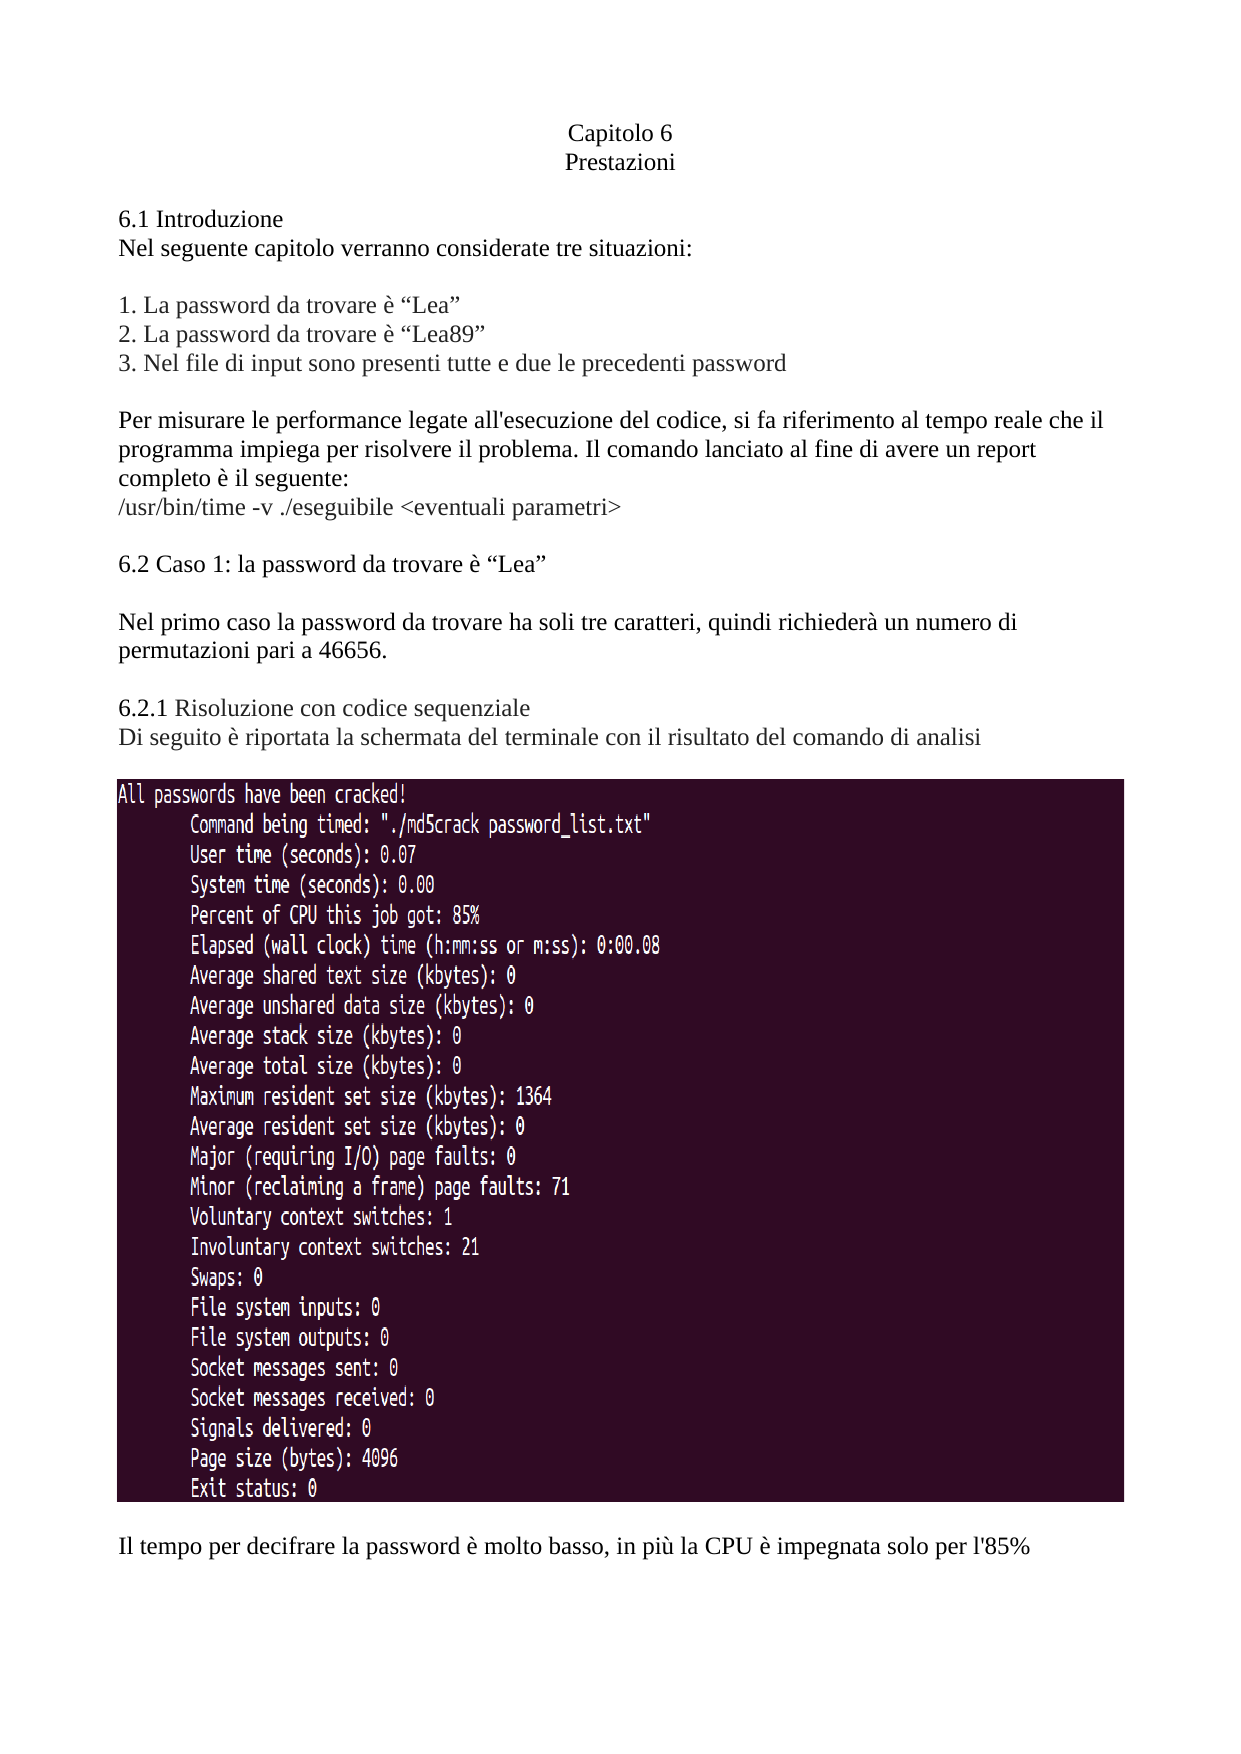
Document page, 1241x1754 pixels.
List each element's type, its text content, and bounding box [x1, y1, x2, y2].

text Capitolo 6 [118, 118, 1122, 147]
picture [116, 779, 1125, 1502]
text 6.2.1 Risoluzione con codice sequenziale [118, 693, 1122, 722]
text Di seguito è riportata la schermata del terminale con il risultato del comando di analisi [118, 722, 1122, 751]
text 3. Nel file di input sono presenti tutte e due le precedenti password [118, 348, 1122, 377]
text Nel seguente capitolo verranno considerate tre situazioni: [118, 233, 1122, 262]
text 6.2 Caso 1: la password da trovare è “Lea” [118, 549, 1122, 578]
text 6.1 Introduzione [118, 204, 1122, 233]
text 1. La password da trovare è “Lea” [118, 291, 1122, 319]
text /usr/bin/time -v ./eseguibile <eventuali parametri> [118, 492, 1122, 521]
text Nel primo caso la password da trovare ha soli tre caratteri, quindi richiederà un numero di permutazioni pari a 46656. [118, 607, 1122, 664]
text Prestazioni [118, 147, 1122, 176]
text Il tempo per decifrare la password è molto basso, in più la CPU è impegnata solo per l'85% [118, 1531, 1122, 1559]
text Per misurare le performance legate all'esecuzione del codice, si fa riferimento al tempo reale che il programma impiega per risolvere il problema. Il comando lanciato al fine di avere un report completo è il seguente: [118, 406, 1122, 492]
text 2. La password da trovare è “Lea89” [118, 319, 1122, 348]
